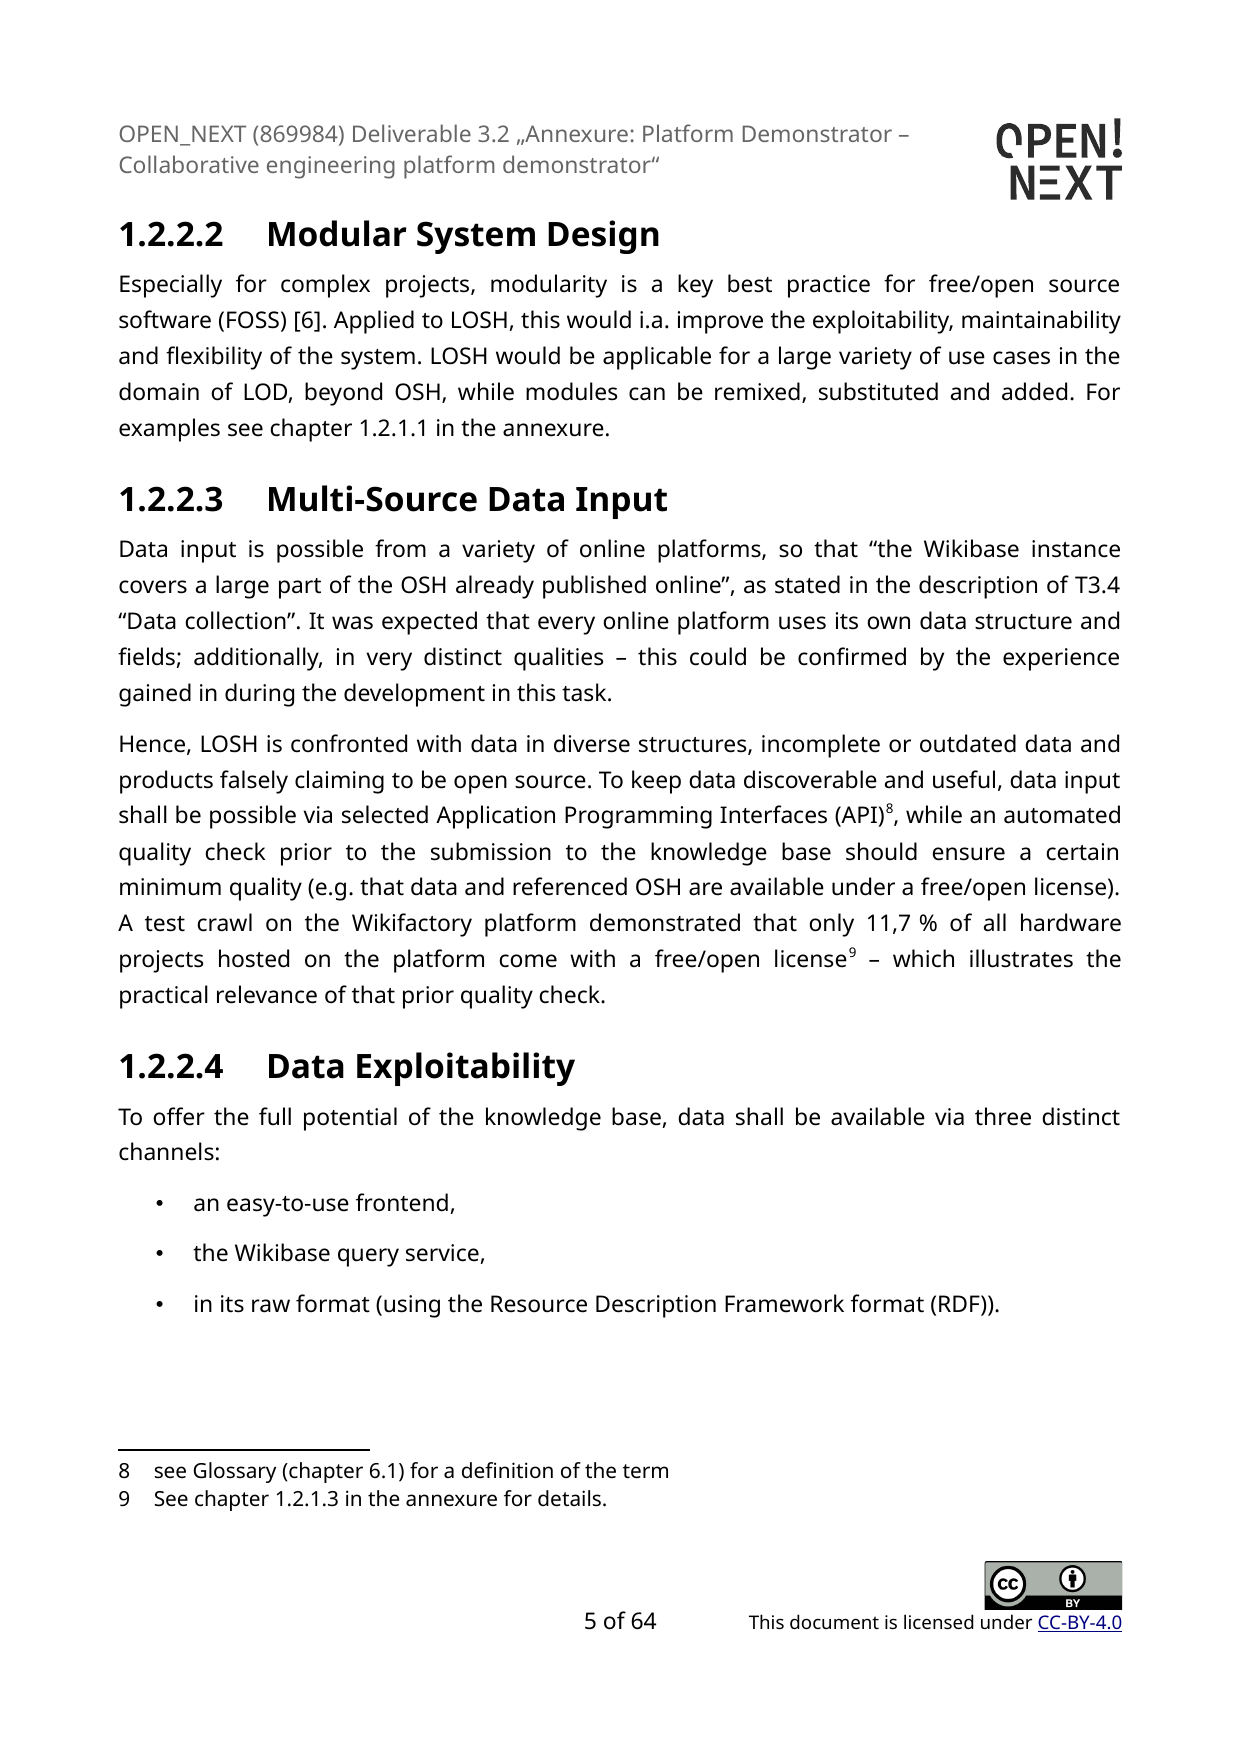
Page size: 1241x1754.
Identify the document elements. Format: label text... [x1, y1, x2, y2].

subtitle Data Exploitability [118, 1042, 1122, 1088]
text see Glossary (chapter 6.1) for a definition of the term [118, 1456, 1122, 1484]
list the Wikibase query service, [156, 1237, 1122, 1269]
subtitle Multi-Source Data Input [118, 475, 1122, 521]
list an easy-to-use frontend, [156, 1187, 1122, 1218]
text To offer the full potential of the knowledge base, data shall be available via three distinct channels: [118, 1100, 1122, 1168]
text Hence, LOSH is confronted with data in diverse structures, incomplete or outdated data and products falsely claiming to be open source. To keep data discoverable and useful, data input shall be possible via selected Application Programming Interfaces (API), while an automated quality check prior to the submission to the knowledge base should ensure a certain minimum quality (e.g. that data and referenced OSH are available under a free/open license). A test crawl on the Wikifactory platform demonstrated that only 11,7 % of all hardware projects hosted on the platform come with a free/open license – which illustrates the practical relevance of that prior quality check. [118, 728, 1122, 1010]
text Data input is possible from a variety of online platforms, so that “the Wikibase instance covers a large part of the OSH already published online”, as stated in the description of T3.4 “Data collection”. It was expected that every online platform uses its own data structure and fields; additionally, in very distinct qualities – this could be confirmed by the experience gained in during the development in this task. [118, 533, 1122, 708]
text See chapter 1.2.1.3 in the annexure for details. [118, 1484, 1122, 1513]
text Especially for complex projects, modularity is a key best practice for free/open source software (FOSS) [6]. Applied to LOSH, this would i.a. improve the exploitability, maintainability and flexibility of the system. LOSH would be applicable for a large variety of use cases in the domain of LOD, beyond OSH, while modules can be remixed, substituted and added. For examples see chapter 1.2.1.1 in the annexure. [118, 268, 1122, 443]
picture [984, 1561, 1123, 1610]
subtitle Modular System Design [118, 210, 1122, 256]
list in its raw format (using the Resource Description Framework format (RDF)). [156, 1288, 1122, 1319]
